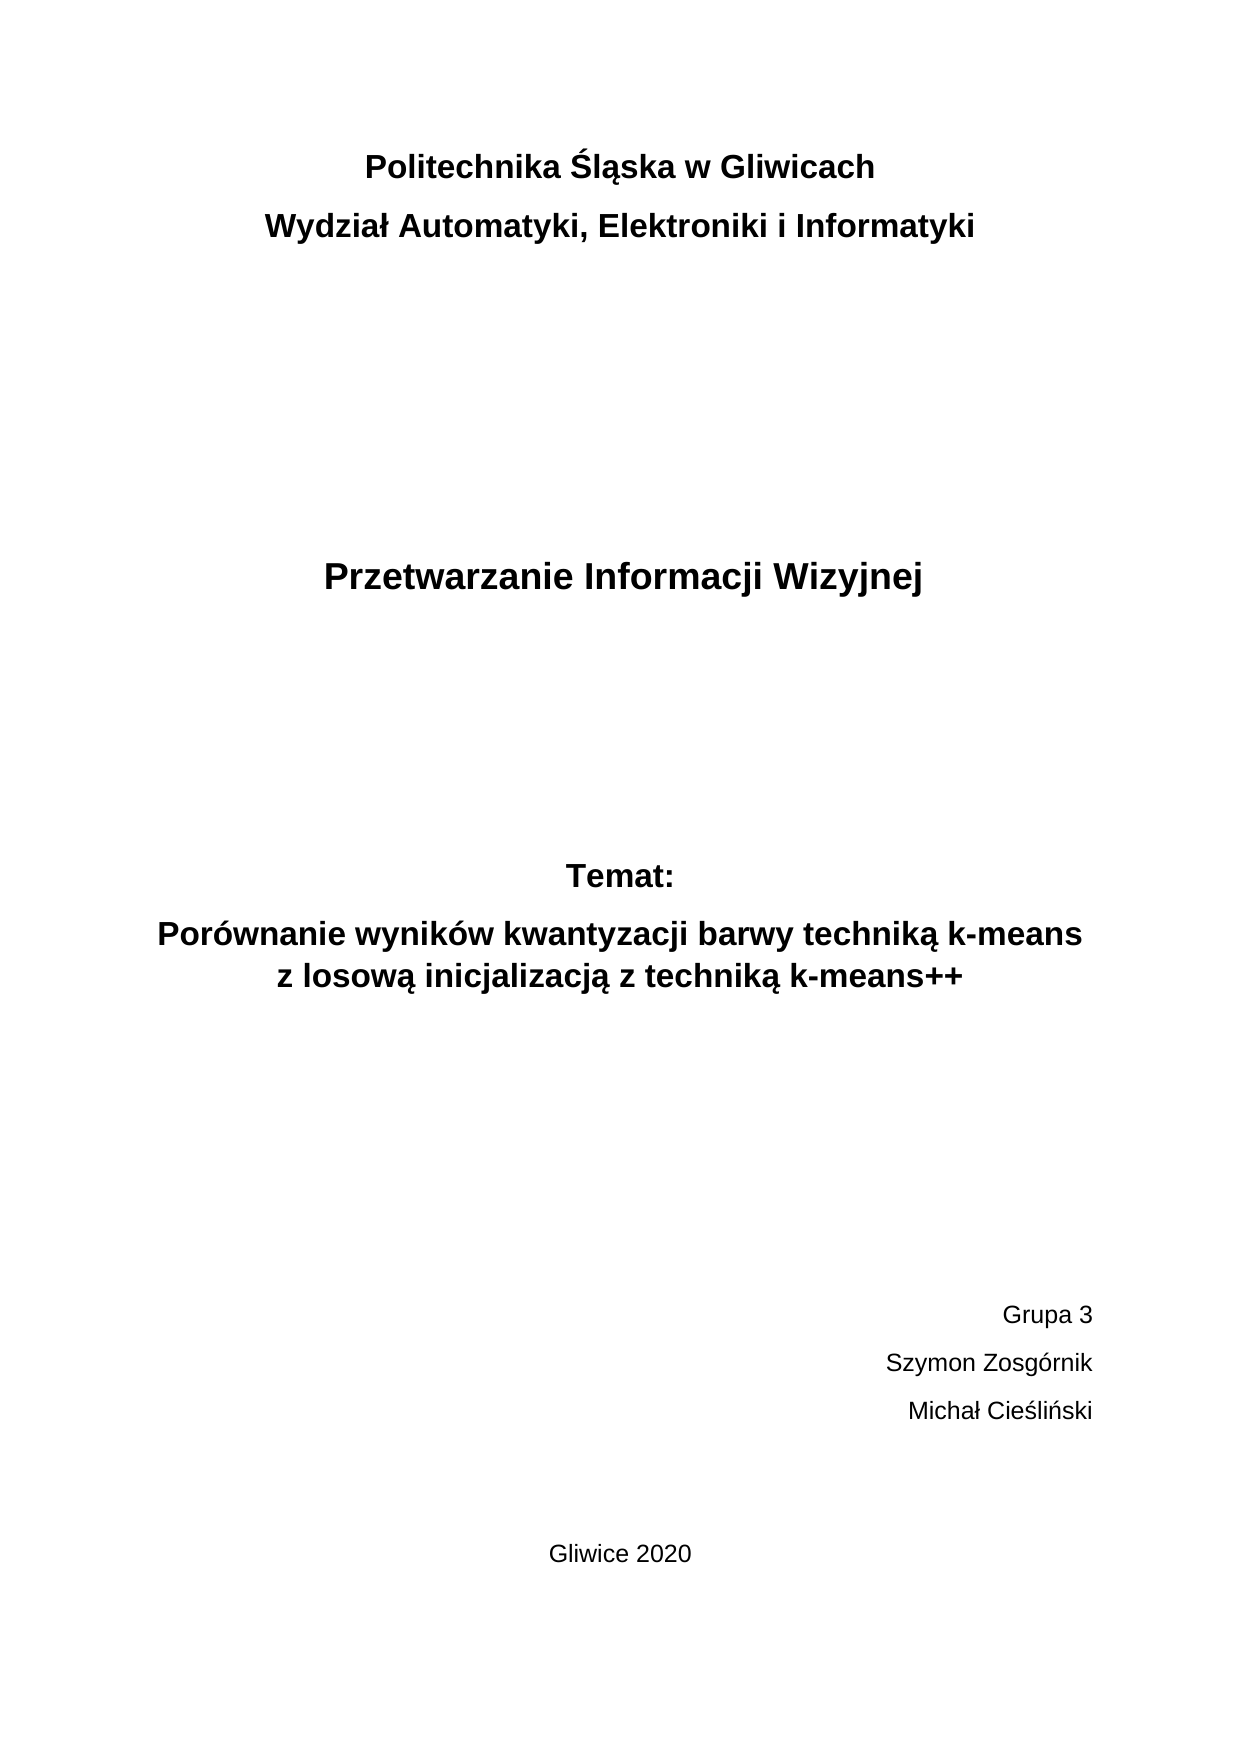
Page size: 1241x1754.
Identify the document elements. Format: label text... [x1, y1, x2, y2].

text Politechnika Śląska w Gliwicach [148, 148, 1093, 186]
text Wydział Automatyki, Elektroniki i Informatyki [148, 206, 1093, 244]
text Michał Cieśliński [148, 1396, 1093, 1424]
text Przetwarzanie Informacji Wizyjnej [148, 554, 1093, 598]
text Szymon Zosgórnik [148, 1348, 1093, 1377]
text Porównanie wyników kwantyzacji barwy techniką k-means z losową inicjalizacją z techniką k-means++ [148, 914, 1093, 994]
text Grupa 3 [148, 1300, 1093, 1329]
text Gliwice 2020 [148, 1539, 1093, 1567]
text Temat: [148, 856, 1093, 895]
